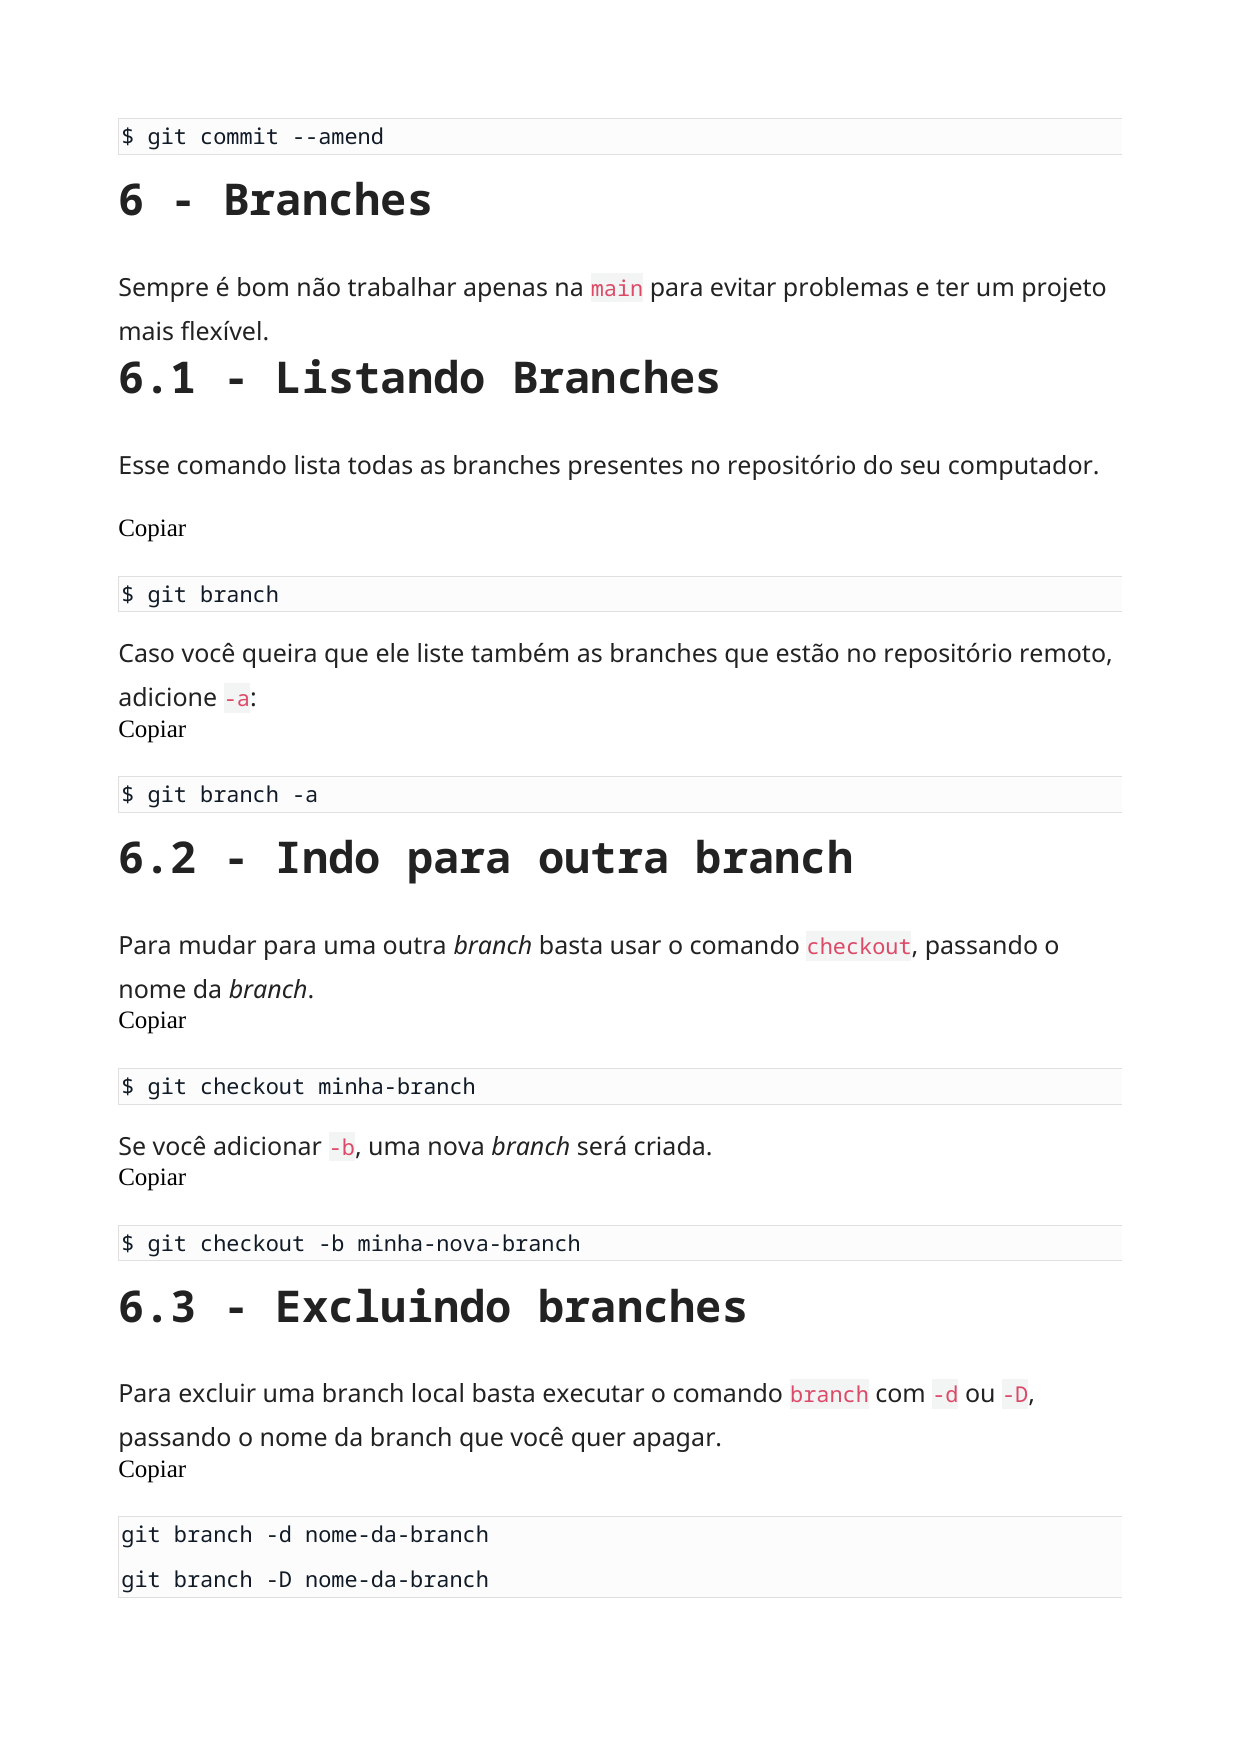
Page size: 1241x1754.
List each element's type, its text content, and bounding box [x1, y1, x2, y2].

text Copiar [118, 1162, 1122, 1191]
text git branch -d nome-da-branch [119, 1517, 1122, 1549]
text Caso você queira que ele liste também as branches que estão no repositório remoto, adicione -a: [118, 626, 1122, 714]
subtitle 6.3 - Excluindo branches [118, 1276, 1122, 1335]
text $ git checkout minha-branch [119, 1069, 1122, 1104]
text $ git commit --amend [119, 119, 1122, 154]
subtitle 6 - Branches [118, 169, 1122, 228]
text $ git branch -a [119, 777, 1122, 812]
text Copiar [118, 714, 1122, 742]
subtitle 6.2 - Indo para outra branch [118, 827, 1122, 887]
text Para excluir uma branch local basta executar o comando branch com -d ou -D, passando o nome da branch que você quer apagar. [118, 1366, 1122, 1454]
text $ git branch [119, 577, 1122, 611]
text Copiar [118, 1005, 1122, 1034]
text Para mudar para uma outra branch basta usar o comando checkout, passando o nome da branch. [118, 918, 1122, 1005]
text Sempre é bom não trabalhar apenas na main para evitar problemas e ter um projeto mais flexível. [118, 260, 1122, 347]
text Esse comando lista todas as branches presentes no repositório do seu computador. [118, 438, 1122, 482]
subtitle 6.1 - Listando Branches [118, 347, 1122, 407]
text Copiar [118, 513, 1122, 542]
text git branch -D nome-da-branch [119, 1561, 1122, 1597]
text Se você adicionar -b, uma nova branch será criada. [118, 1118, 1122, 1162]
text $ git checkout -b minha-nova-branch [119, 1226, 1122, 1260]
text Copiar [118, 1454, 1122, 1483]
